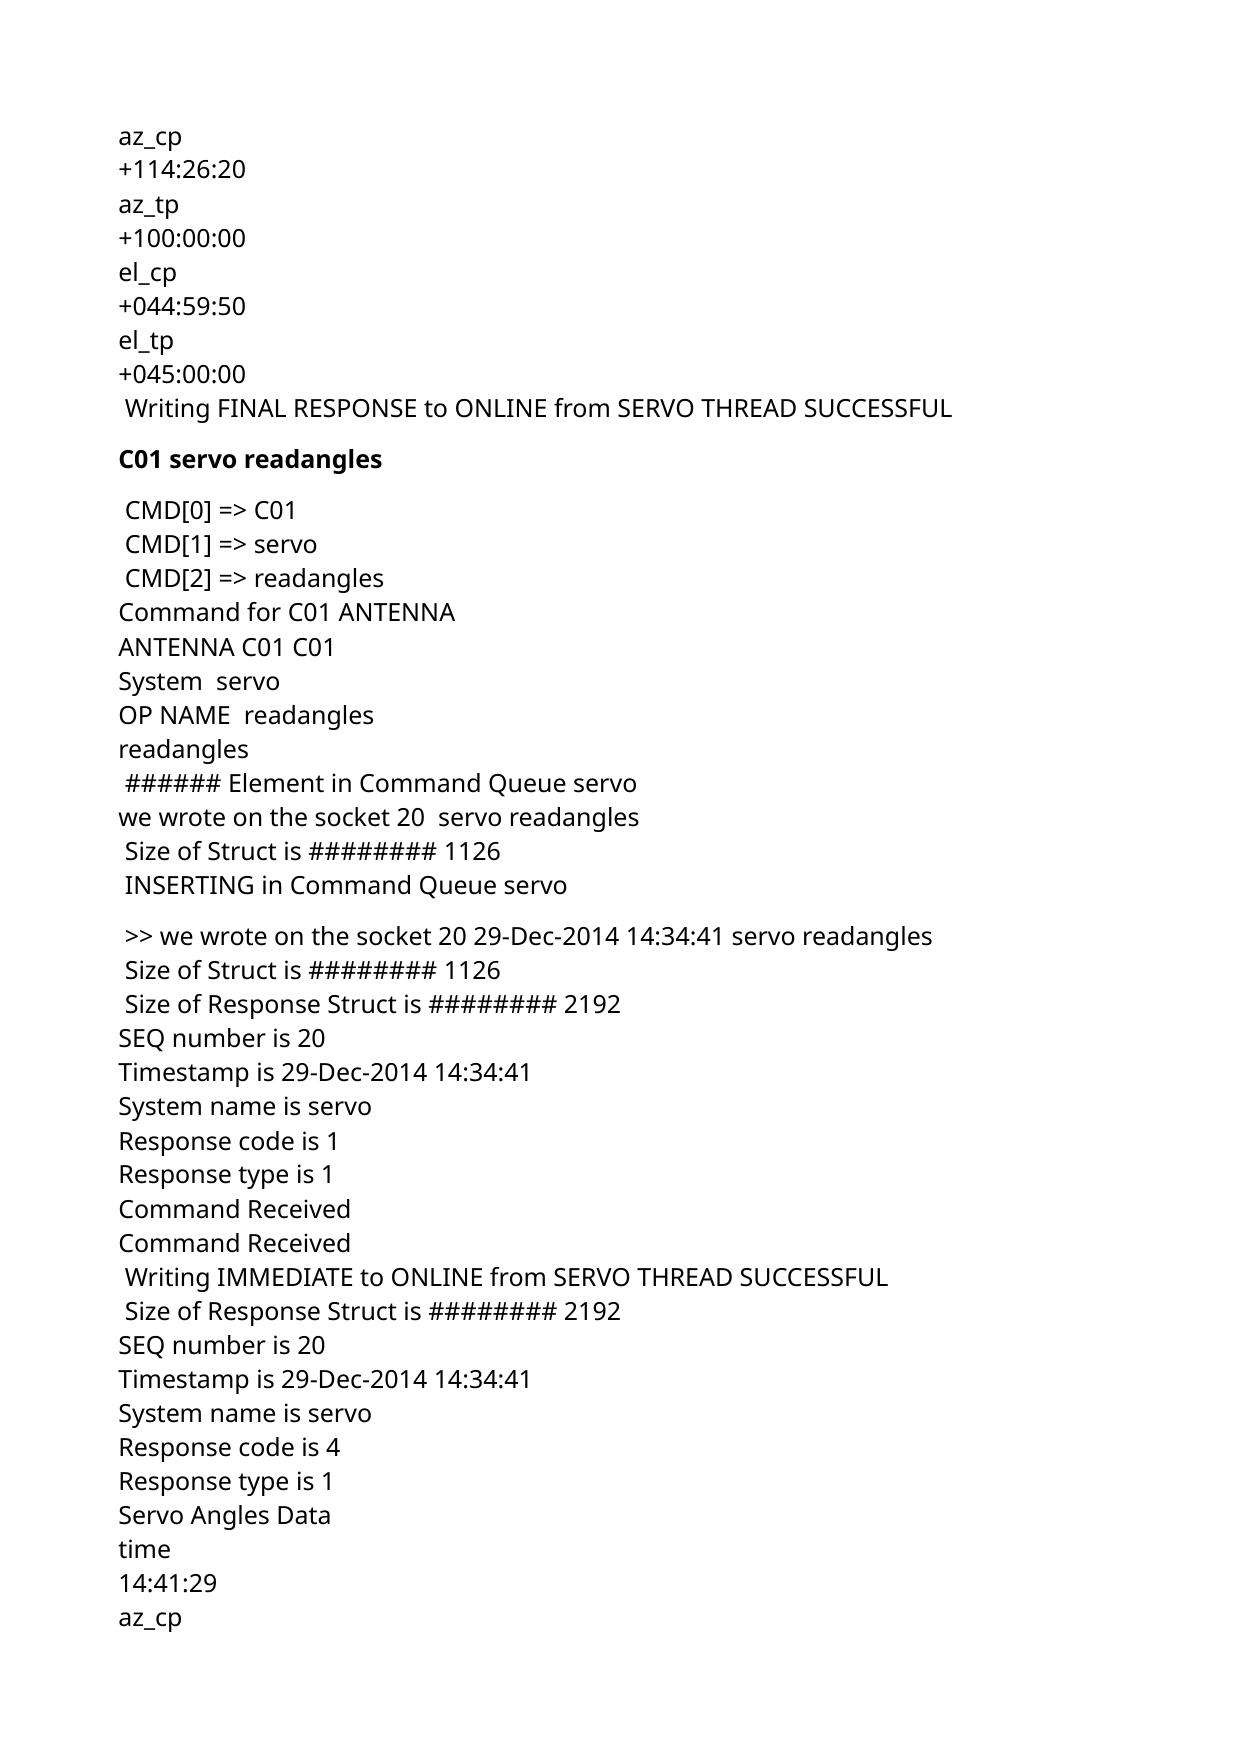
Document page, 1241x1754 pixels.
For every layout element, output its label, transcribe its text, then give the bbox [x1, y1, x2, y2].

text time [118, 1532, 1122, 1566]
text SEQ number is 20 [118, 1021, 1122, 1055]
text +045:00:00 [118, 357, 1122, 391]
text 14:41:29 [118, 1566, 1122, 1600]
text Timestamp is 29-Dec-2014 14:34:41 [118, 1055, 1122, 1089]
text Size of Response Struct is ######## 2192 [118, 1293, 1122, 1327]
text Response type is 1 [118, 1464, 1122, 1498]
text we wrote on the socket 20 servo readangles [118, 799, 1122, 833]
text Timestamp is 29-Dec-2014 14:34:41 [118, 1362, 1122, 1396]
text System name is servo [118, 1396, 1122, 1430]
text ANTENNA C01 C01 [118, 629, 1122, 663]
text Response code is 1 [118, 1123, 1122, 1157]
text az_cp [118, 1600, 1122, 1634]
text Command Received [118, 1191, 1122, 1225]
text Response code is 4 [118, 1430, 1122, 1464]
text az_tp [118, 186, 1122, 220]
text Writing FINAL RESPONSE to ONLINE from SERVO THREAD SUCCESSFUL [118, 391, 1122, 425]
text Command for C01 ANTENNA [118, 595, 1122, 629]
text OP NAME readangles [118, 697, 1122, 731]
text +044:59:50 [118, 288, 1122, 322]
text INSERTING in Command Queue servo [118, 868, 1122, 902]
text el_cp [118, 254, 1122, 288]
text +100:00:00 [118, 220, 1122, 254]
text +114:26:20 [118, 152, 1122, 186]
text Size of Response Struct is ######## 2192 [118, 987, 1122, 1021]
text readangles [118, 731, 1122, 765]
text Size of Struct is ######## 1126 [118, 953, 1122, 987]
text CMD[0] => C01 [118, 493, 1122, 527]
text SEQ number is 20 [118, 1327, 1122, 1362]
text >> we wrote on the socket 20 29-Dec-2014 14:34:41 servo readangles [118, 919, 1122, 953]
text System servo [118, 663, 1122, 697]
text CMD[2] => readangles [118, 561, 1122, 595]
text Servo Angles Data [118, 1498, 1122, 1532]
text Command Received [118, 1225, 1122, 1259]
text Size of Struct is ######## 1126 [118, 833, 1122, 868]
text az_cp [118, 118, 1122, 152]
text System name is servo [118, 1089, 1122, 1123]
text CMD[1] => servo [118, 527, 1122, 561]
text C01 servo readangles [118, 442, 1122, 476]
text Writing IMMEDIATE to ONLINE from SERVO THREAD SUCCESSFUL [118, 1259, 1122, 1293]
text el_tp [118, 322, 1122, 357]
text ###### Element in Command Queue servo [118, 765, 1122, 799]
text Response type is 1 [118, 1157, 1122, 1191]
